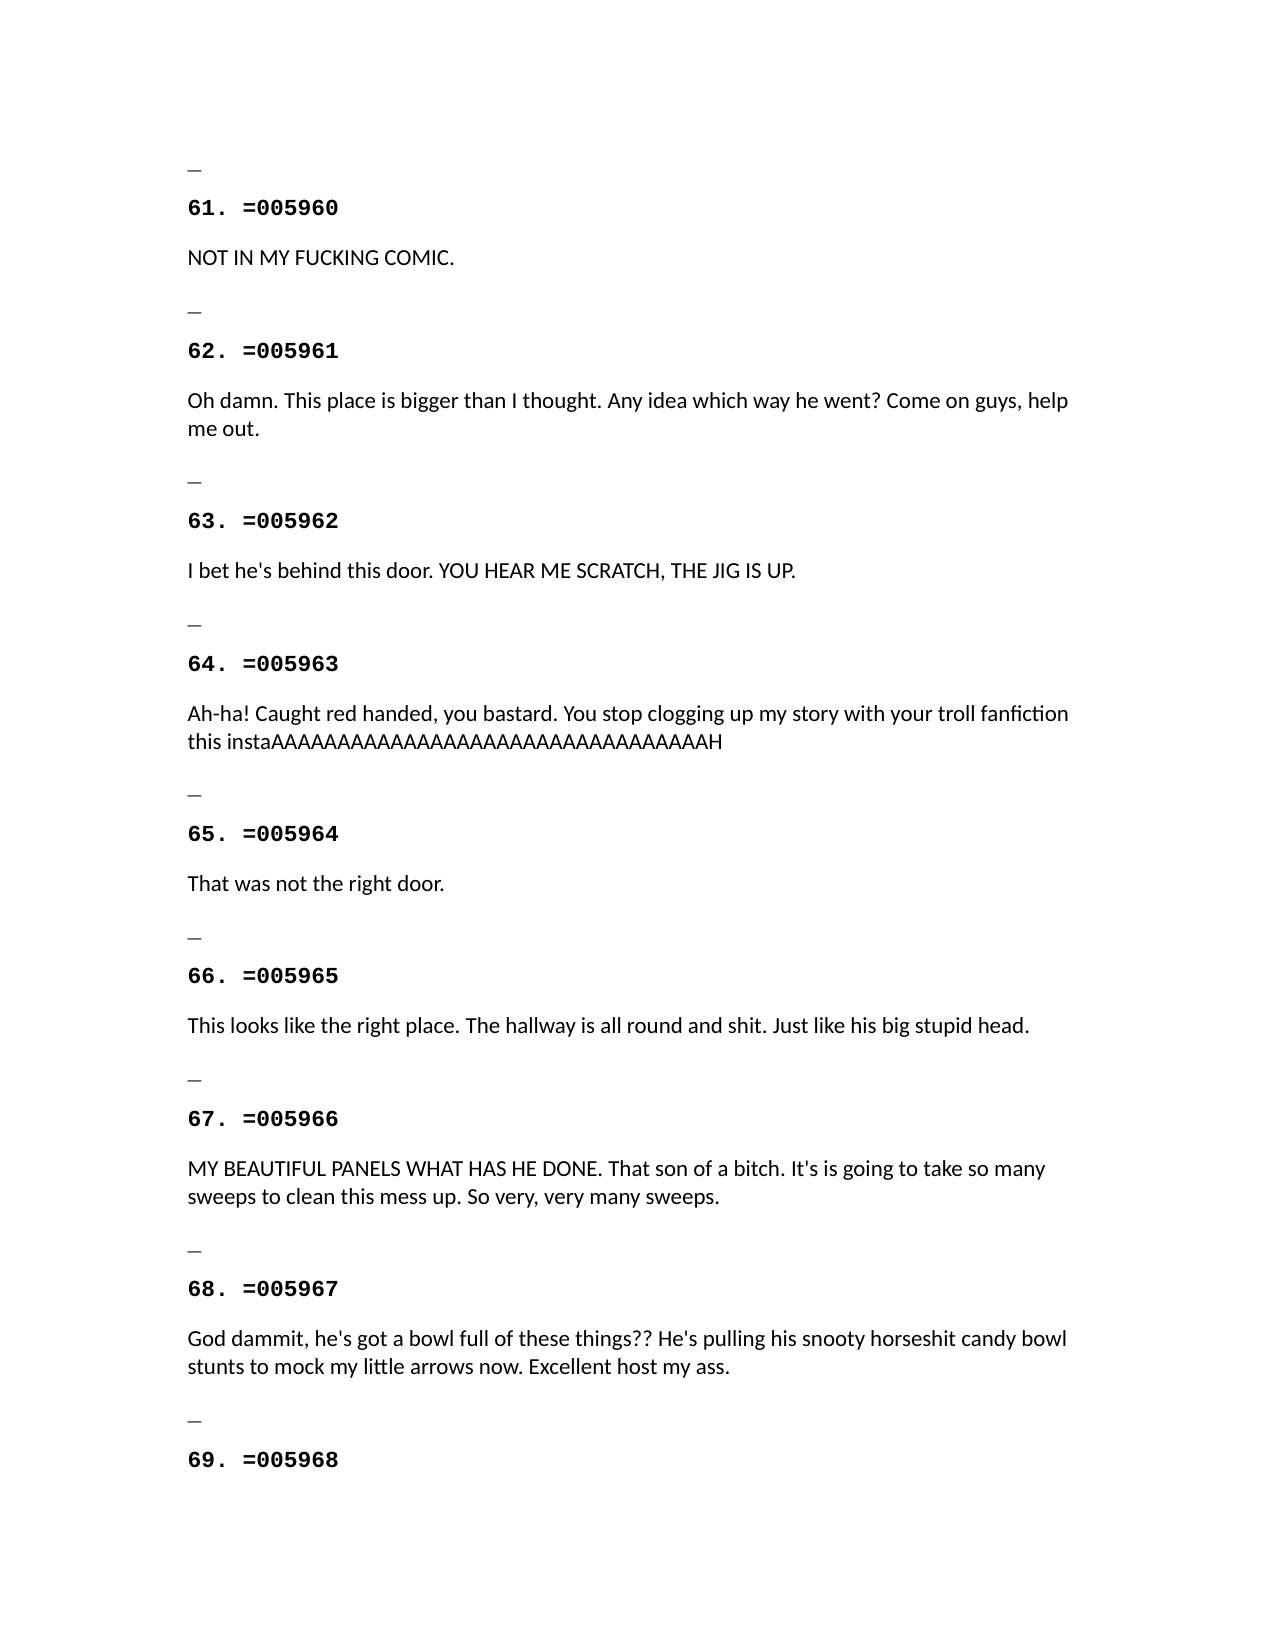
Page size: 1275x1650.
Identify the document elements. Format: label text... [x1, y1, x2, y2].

text 66. =005965 [187, 965, 1087, 991]
text 69. =005968 [187, 1448, 1087, 1474]
text That was not the right door. [187, 869, 1087, 897]
text 61. =005960 [187, 197, 1087, 223]
text 67. =005966 [187, 1107, 1087, 1133]
text _ [187, 150, 1087, 176]
text _ [187, 918, 1087, 944]
text God dammit, he's got a bowl full of these things?? He's pulling his snooty horseshit candy bowl stunts to mock my little arrows now. Excellent host my ass. [187, 1324, 1087, 1380]
text _ [187, 776, 1087, 802]
text 65. =005964 [187, 822, 1087, 848]
text _ [187, 605, 1087, 631]
text MY BEAUTIFUL PANELS WHAT HAS HE DONE. That son of a bitch. It's is going to take so many sweeps to clean this mess up. So very, very many sweeps. [187, 1154, 1087, 1210]
text NOT IN MY FUCKING COMIC. [187, 243, 1087, 272]
text _ [187, 463, 1087, 489]
text _ [187, 1231, 1087, 1257]
text 62. =005961 [187, 339, 1087, 365]
text I bet he's behind this door. YOU HEAR ME SCRATCH, THE JIG IS UP. [187, 556, 1087, 584]
text 63. =005962 [187, 509, 1087, 536]
text Oh damn. This place is bigger than I thought. Any idea which way he went? Come on guys, help me out. [187, 386, 1087, 442]
text This looks like the right place. The hallway is all round and shit. Just like his big stupid head. [187, 1012, 1087, 1039]
text 64. =005963 [187, 652, 1087, 678]
text _ [187, 1060, 1087, 1086]
text Ah-ha! Caught red handed, you bastard. You stop clogging up my story with your troll fanfiction this instaAAAAAAAAAAAAAAAAAAAAAAAAAAAAAAAAAH [187, 699, 1087, 755]
text 68. =005967 [187, 1278, 1087, 1303]
text _ [187, 292, 1087, 318]
text _ [187, 1401, 1087, 1427]
